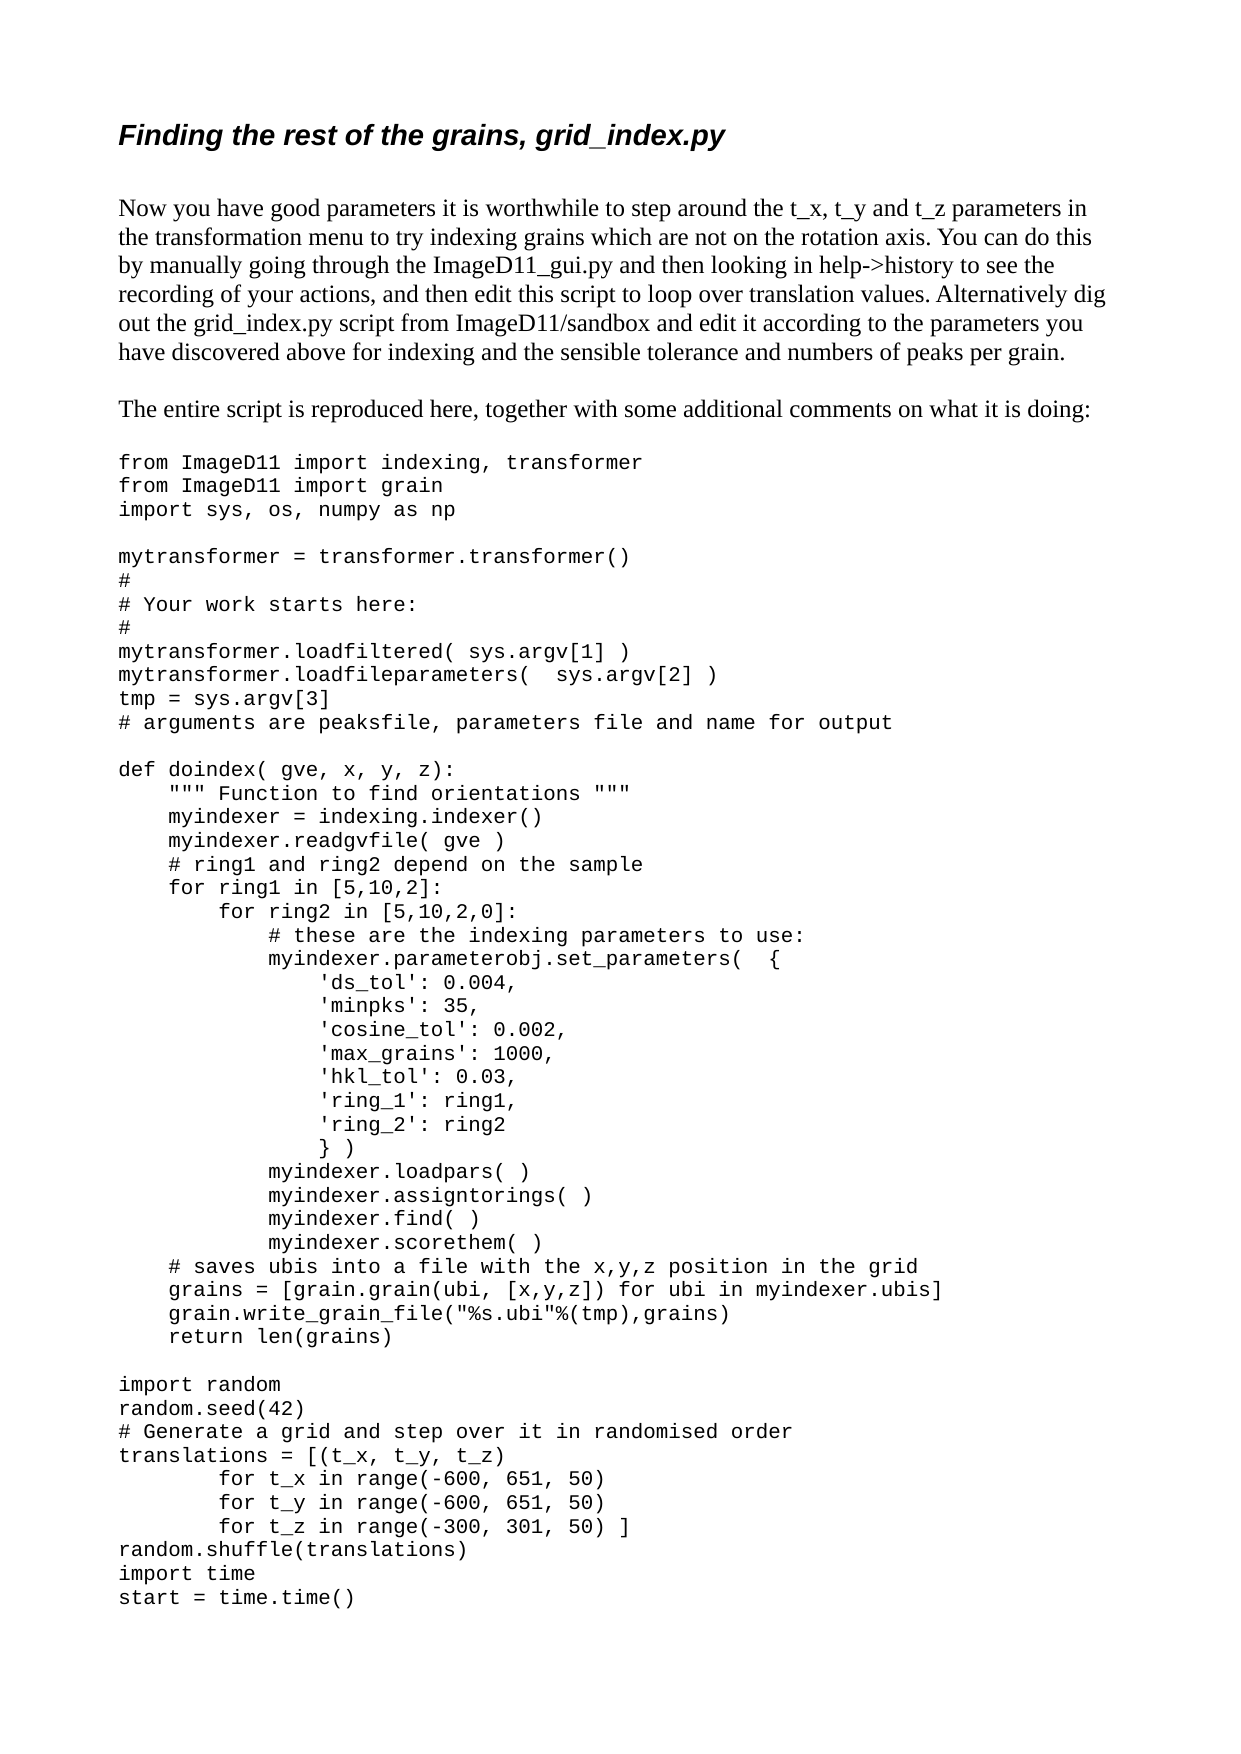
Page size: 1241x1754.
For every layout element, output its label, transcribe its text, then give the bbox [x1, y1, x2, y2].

text for t_x in range(-600, 651, 50) [118, 1468, 1122, 1492]
text 'ring_2': ring2 [118, 1114, 1122, 1137]
text myindexer.scorethem( ) [118, 1232, 1122, 1256]
text def doindex( gve, x, y, z): [118, 759, 1122, 783]
text start = time.time() [118, 1587, 1122, 1610]
text # arguments are peaksfile, parameters file and name for output [118, 712, 1122, 735]
text for t_y in range(-600, 651, 50) [118, 1492, 1122, 1516]
text } ) [118, 1137, 1122, 1161]
text random.seed(42) [118, 1397, 1122, 1421]
text random.shuffle(translations) [118, 1539, 1122, 1563]
text tmp = sys.argv[3] [118, 688, 1122, 712]
text The entire script is reproduced here, together with some additional comments on what it is doing: [118, 394, 1122, 423]
text # [118, 617, 1122, 641]
text import sys, os, numpy as np [118, 499, 1122, 523]
subtitle Finding the rest of the grains, grid_index.py [118, 118, 1122, 152]
text # saves ubis into a file with the x,y,z position in the grid [118, 1256, 1122, 1279]
text """ Function to find orientations """ [118, 783, 1122, 806]
text for ring2 in [5,10,2,0]: [118, 901, 1122, 924]
text from ImageD11 import indexing, transformer [118, 452, 1122, 475]
text import time [118, 1563, 1122, 1587]
text mytransformer.loadfileparameters( sys.argv[2] ) [118, 664, 1122, 688]
text from ImageD11 import grain [118, 475, 1122, 499]
text 'minpks': 35, [118, 996, 1122, 1019]
text # Generate a grid and step over it in randomised order [118, 1421, 1122, 1445]
text grain.write_grain_file("%s.ubi"%(tmp),grains) [118, 1303, 1122, 1327]
text 'ring_1': ring1, [118, 1090, 1122, 1114]
text for ring1 in [5,10,2]: [118, 877, 1122, 901]
text Now you have good parameters it is worthwhile to step around the t_x, t_y and t_z parameters in the transformation menu to try indexing grains which are not on the rotation axis. You can do this by manually going through the ImageD11_gui.py and then looking in help->history to see the recording of your actions, and then edit this script to loop over translation values. Alternatively dig out the grid_index.py script from ImageD11/sandbox and edit it according to the parameters you have discovered above for indexing and the sensible tolerance and numbers of peaks per grain. [118, 193, 1122, 365]
text myindexer.parameterobj.set_parameters( { [118, 948, 1122, 972]
text 'hkl_tol': 0.03, [118, 1066, 1122, 1090]
text myindexer.readgvfile( gve ) [118, 830, 1122, 854]
text 'cosine_tol': 0.002, [118, 1019, 1122, 1043]
text # these are the indexing parameters to use: [118, 924, 1122, 948]
text myindexer.loadpars( ) [118, 1161, 1122, 1185]
text # Your work starts here: [118, 593, 1122, 617]
text # [118, 570, 1122, 593]
text import random [118, 1374, 1122, 1397]
text 'max_grains': 1000, [118, 1043, 1122, 1066]
text # ring1 and ring2 depend on the sample [118, 854, 1122, 877]
text grains = [grain.grain(ubi, [x,y,z]) for ubi in myindexer.ubis] [118, 1279, 1122, 1303]
text mytransformer.loadfiltered( sys.argv[1] ) [118, 641, 1122, 664]
text for t_z in range(-300, 301, 50) ] [118, 1516, 1122, 1539]
text mytransformer = transformer.transformer() [118, 546, 1122, 570]
text myindexer.assigntorings( ) [118, 1185, 1122, 1208]
text return len(grains) [118, 1327, 1122, 1350]
text translations = [(t_x, t_y, t_z) [118, 1445, 1122, 1468]
text 'ds_tol': 0.004, [118, 972, 1122, 996]
text myindexer = indexing.indexer() [118, 806, 1122, 830]
text myindexer.find( ) [118, 1208, 1122, 1232]
